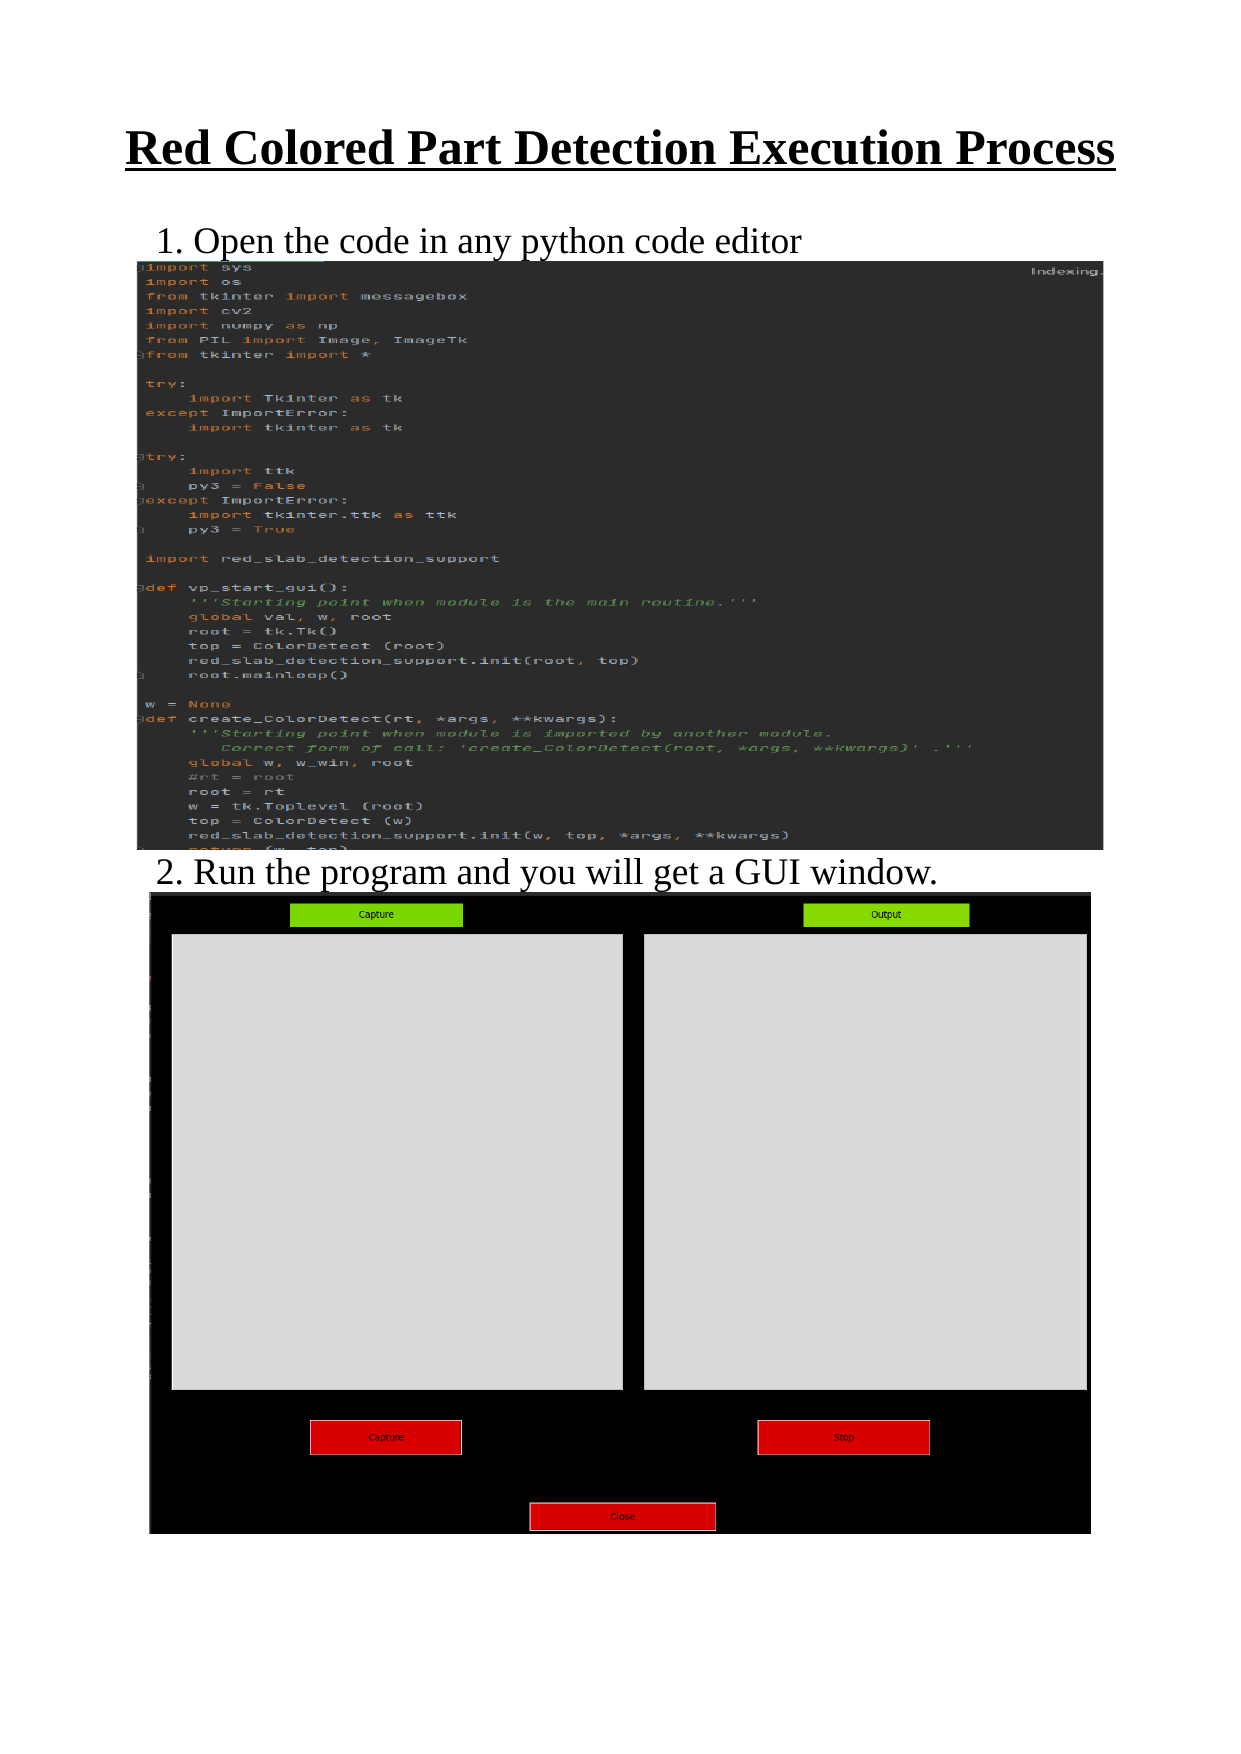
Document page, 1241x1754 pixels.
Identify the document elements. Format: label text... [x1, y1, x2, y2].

text Red Colored Part Detection Execution Process [118, 118, 1122, 176]
picture [149, 892, 1091, 1534]
list Open the code in any python code editor [156, 219, 1122, 262]
picture [136, 261, 1104, 850]
list Run the program and you will get a GUI window. [156, 262, 1122, 893]
